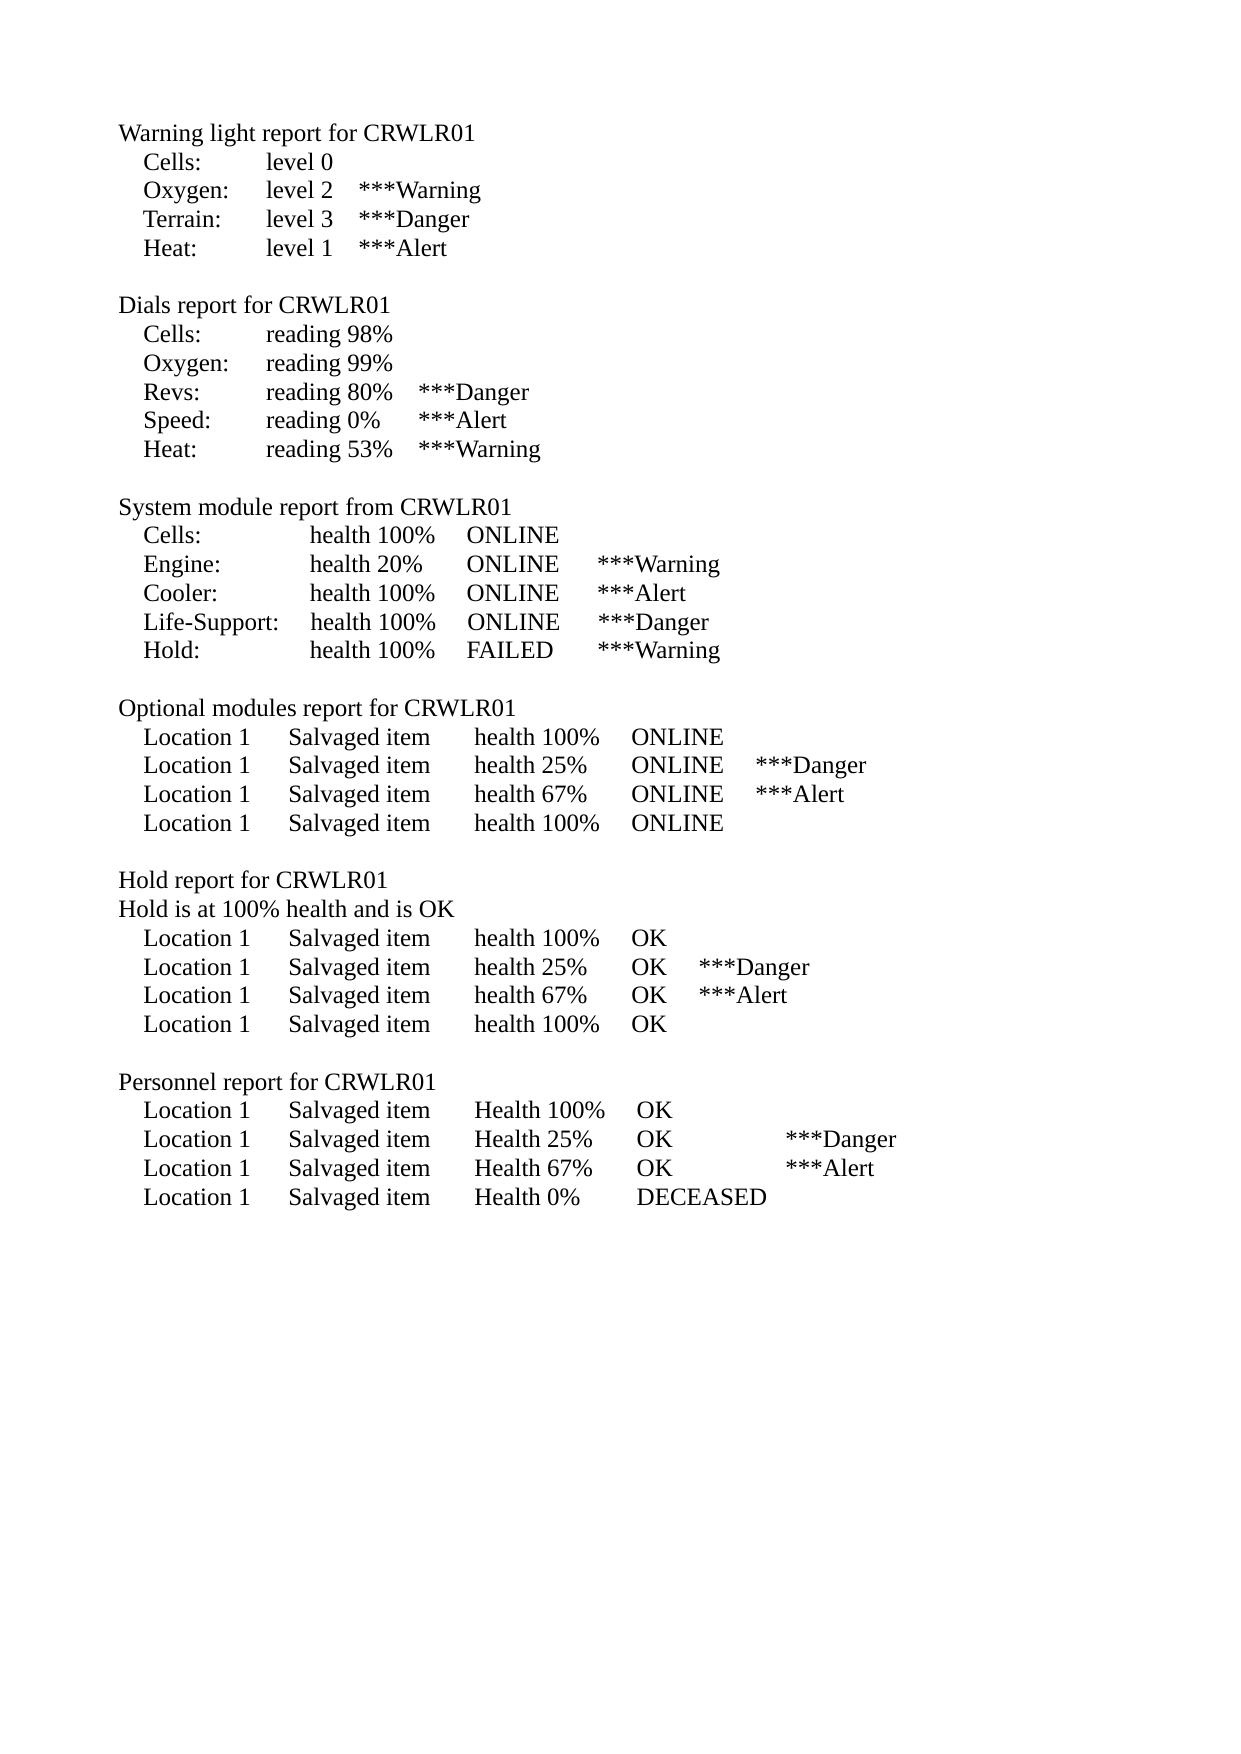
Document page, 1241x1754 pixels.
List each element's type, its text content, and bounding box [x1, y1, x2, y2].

text Heat: level 1 ***Alert [118, 233, 1122, 262]
text Location 1 Salvaged item health 100% ONLINE [118, 722, 1122, 751]
text Cooler: health 100% ONLINE ***Alert [118, 578, 1122, 607]
text Warning light report for CRWLR01 [118, 118, 1122, 147]
text Cells: reading 98% [118, 319, 1122, 348]
text Terrain: level 3 ***Danger [118, 204, 1122, 233]
text Location 1 Salvaged item Health 100% OK [118, 1096, 1122, 1124]
text Oxygen: level 2 ***Warning [118, 176, 1122, 204]
text Location 1 Salvaged item health 67% OK ***Alert [118, 981, 1122, 1009]
text Heat: reading 53% ***Warning [118, 434, 1122, 463]
text Hold is at 100% health and is OK [118, 894, 1122, 923]
text Location 1 Salvaged item health 25% ONLINE ***Danger [118, 751, 1122, 779]
text Location 1 Salvaged item health 100% ONLINE [118, 808, 1122, 837]
text Location 1 Salvaged item Health 0% DECEASED [118, 1182, 1122, 1211]
text Location 1 Salvaged item health 25% OK ***Danger [118, 952, 1122, 981]
text Hold: health 100% FAILED ***Warning [118, 636, 1122, 664]
text Location 1 Salvaged item Health 67% OK ***Alert [118, 1153, 1122, 1182]
text Personnel report for CRWLR01 [118, 1067, 1122, 1096]
text Oxygen: reading 99% [118, 348, 1122, 377]
text Speed: reading 0% ***Alert [118, 406, 1122, 434]
text Revs: reading 80% ***Danger [118, 377, 1122, 406]
text Life-Support: health 100% ONLINE ***Danger [118, 607, 1122, 636]
text Location 1 Salvaged item health 100% OK [118, 1009, 1122, 1038]
text Location 1 Salvaged item Health 25% OK ***Danger [118, 1124, 1122, 1153]
text Engine: health 20% ONLINE ***Warning [118, 549, 1122, 578]
text Cells: health 100% ONLINE [118, 521, 1122, 549]
text Dials report for CRWLR01 [118, 291, 1122, 319]
text Optional modules report for CRWLR01 [118, 693, 1122, 722]
text Location 1 Salvaged item health 67% ONLINE ***Alert [118, 779, 1122, 808]
text Location 1 Salvaged item health 100% OK [118, 923, 1122, 952]
text Hold report for CRWLR01 [118, 866, 1122, 894]
text System module report from CRWLR01 [118, 492, 1122, 521]
text Cells: level 0 [118, 147, 1122, 176]
